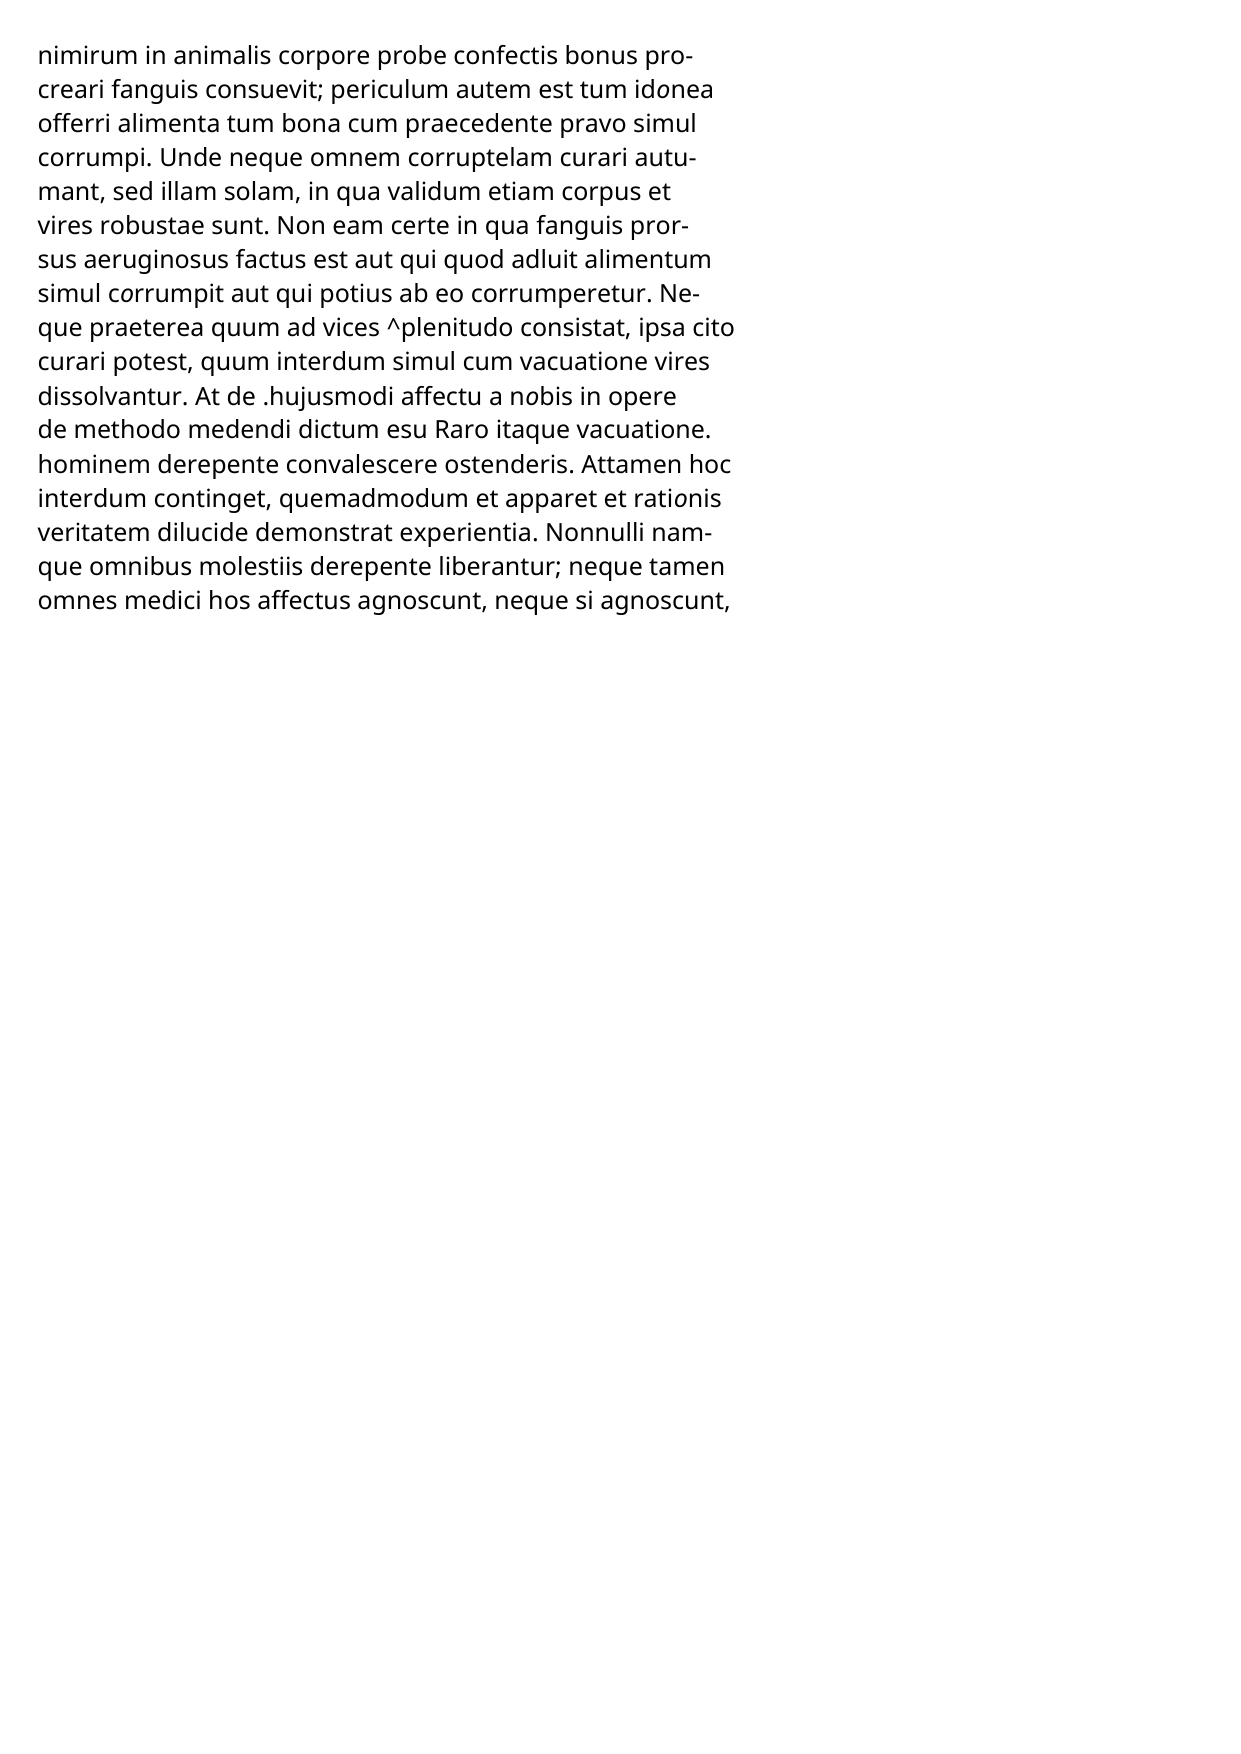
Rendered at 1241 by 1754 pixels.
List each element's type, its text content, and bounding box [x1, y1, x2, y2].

text nimirum in animalis corpore probe confectis bonus pro- creari fanguis consuevit; periculum autem est tum idonea offerri alimenta tum bona cum praecedente pravo simul corrumpi. Unde neque omnem corruptelam curari autu- mant, sed illam solam, in qua validum etiam corpus et vires robustae sunt. Non eam certe in qua fanguis pror- sus aeruginosus factus est aut qui quod adluit alimentum simul corrumpit aut qui potius ab eo corrumperetur. Ne- que praeterea quum ad vices ^plenitudo consistat, ipsa cito curari potest, quum interdum simul cum vacuatione vires dissolvantur. At de .hujusmodi affectu a nobis in opere de methodo medendi dictum esu Raro itaque vacuatione. hominem derepente convalescere ostenderis. Attamen hoc interdum continget, quemadmodum et apparet et rationis veritatem dilucide demonstrat experientia. Nonnulli nam- que omnibus molestiis derepente liberantur; neque tamen omnes medici hos affectus agnoscunt, neque si agnoscunt, [37, 37, 1203, 617]
